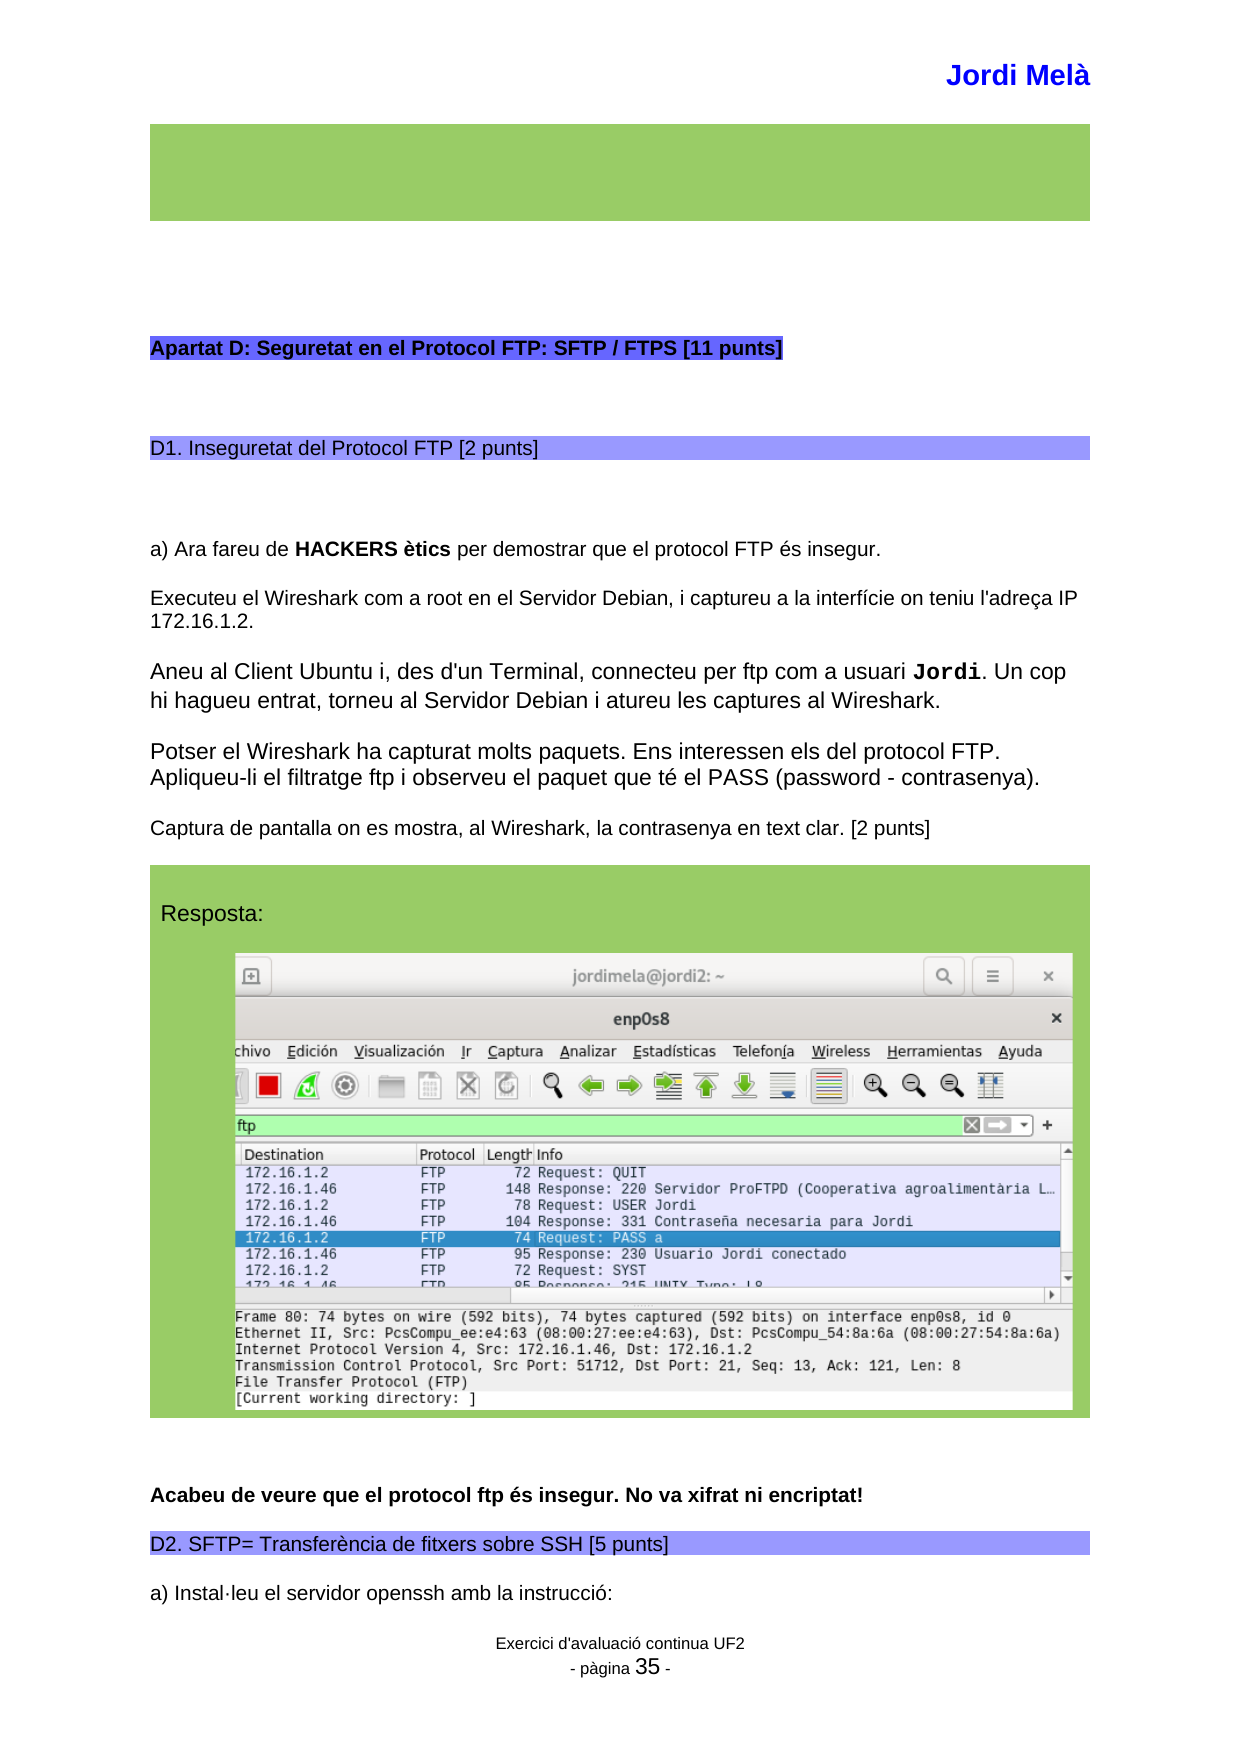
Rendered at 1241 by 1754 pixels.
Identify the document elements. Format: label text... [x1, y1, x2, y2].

table_header Resposta: [150, 865, 1090, 962]
text Apartat D: Seguretat en el Protocol FTP: SFTP / FTPS [11 punts] [150, 336, 1090, 360]
text D2. SFTP= Transferència de fitxers sobre SSH [5 punts] [150, 1531, 1090, 1555]
text Aneu al Client Ubuntu i, des d'un Terminal, connecteu per ftp com a usuari Jordi. Un cop hi hagueu entrat, torneu al Servidor Debian i atureu les captures al Wireshark. [150, 658, 1090, 713]
text a) Instal·leu el servidor openssh amb la instrucció: [150, 1580, 1090, 1604]
picture [235, 953, 1073, 1410]
text D1. Inseguretat del Protocol FTP [2 punts] [150, 436, 1090, 460]
table_cell [150, 962, 1090, 1418]
text Executeu el Wireshark com a root en el Servidor Debian, i captureu a la interfície on teniu l'adreça IP 172.16.1.2. [150, 585, 1090, 633]
text a) Ara fareu de HACKERS ètics per demostrar que el protocol FTP és insegur. [150, 536, 1090, 560]
table_cell [150, 124, 1090, 221]
text Potser el Wireshark ha capturat molts paquets. Ens interessen els del protocol FTP. Apliqueu-li el filtratge ftp i observeu el paquet que té el PASS (password - contrasenya). [150, 738, 1090, 791]
text Acabeu de veure que el protocol ftp és insegur. No va xifrat ni encriptat! [150, 1482, 1090, 1506]
text Captura de pantalla on es mostra, al Wireshark, la contrasenya en text clar. [2 punts] [150, 816, 1090, 840]
